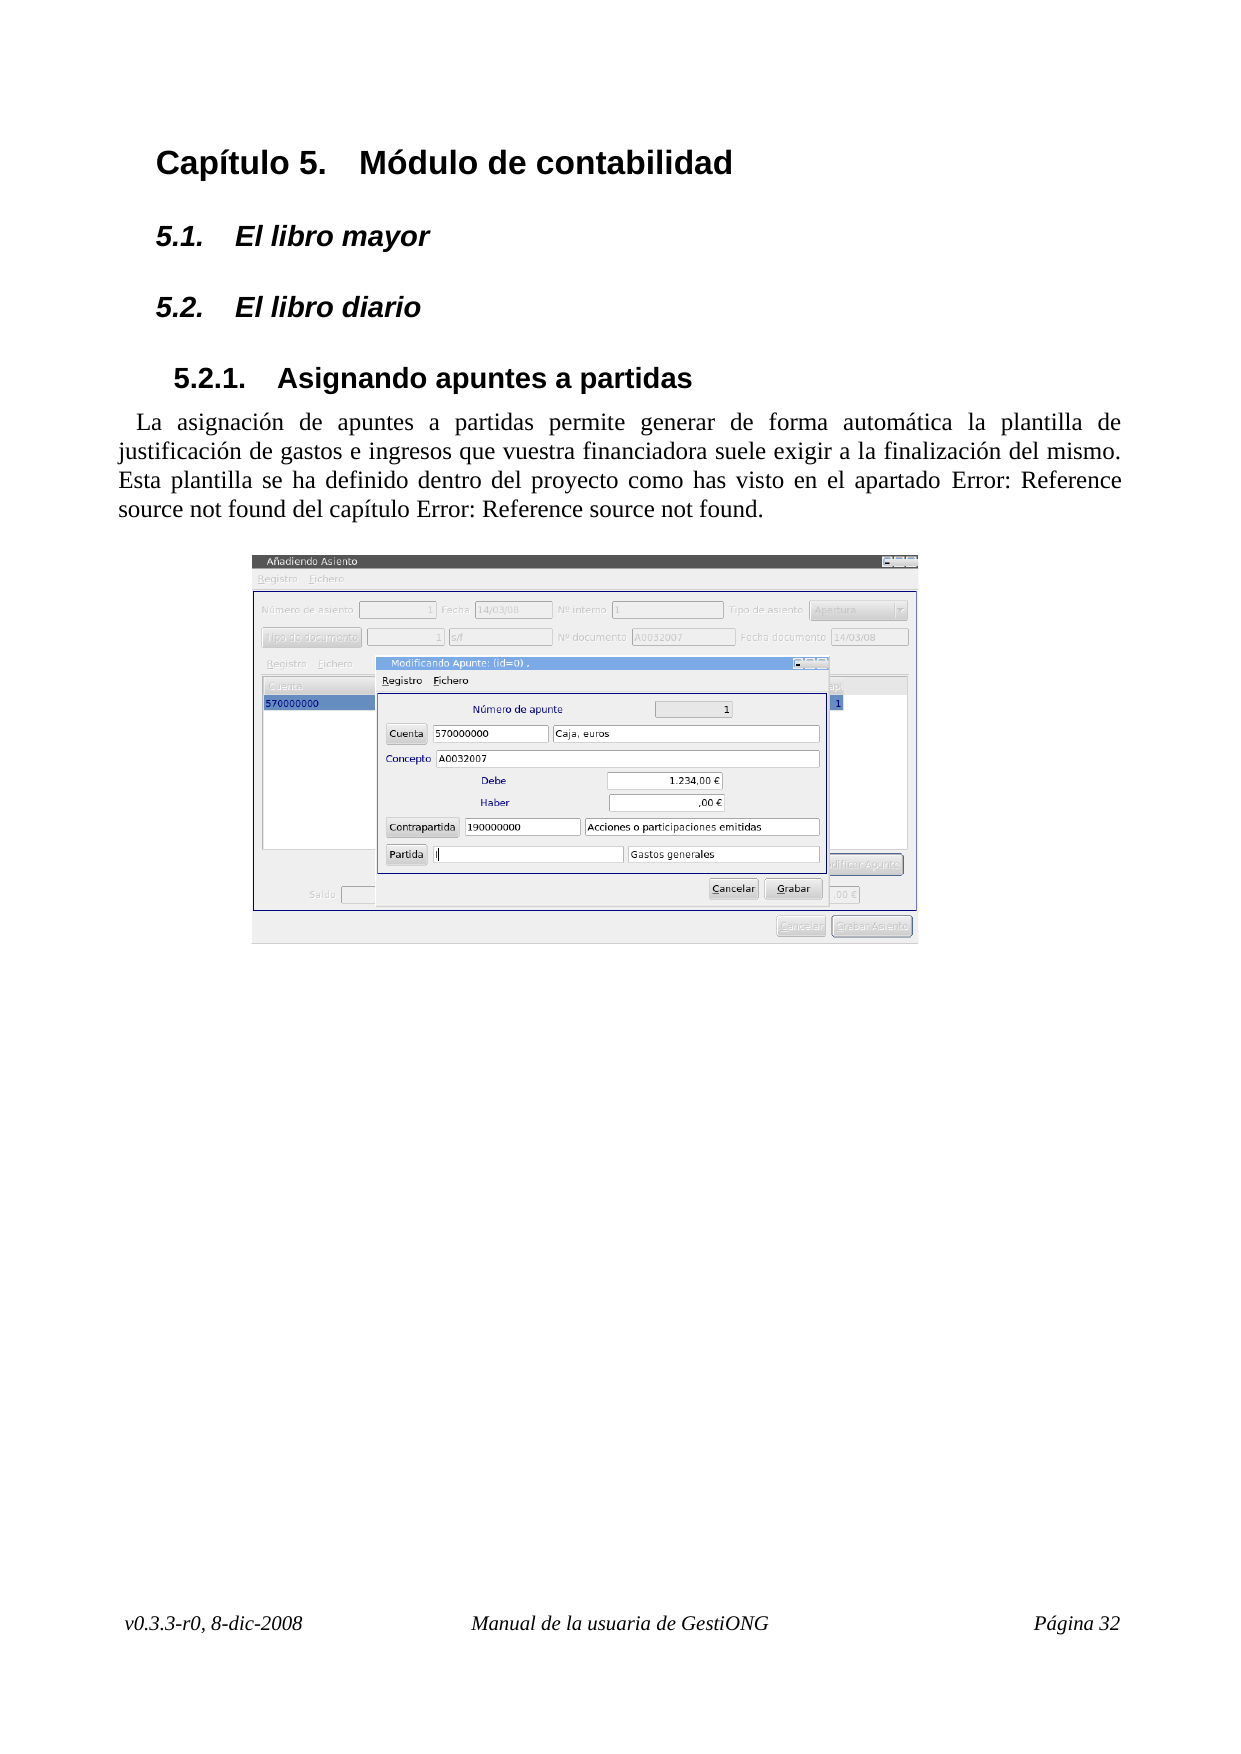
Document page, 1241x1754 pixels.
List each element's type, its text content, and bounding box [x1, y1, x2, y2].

subtitle El libro diario [118, 290, 1122, 324]
picture [250, 553, 919, 944]
subtitle El libro mayor [118, 219, 1122, 253]
subtitle Módulo de contabilidad [118, 143, 1122, 182]
text La asignación de apuntes a partidas permite generar de forma automática la plantilla de justificación de gastos e ingresos que vuestra financiadora suele exigir a la finalización del mismo. Esta plantilla se ha definido dentro del proyecto como has visto en el apartado del capítulo . [118, 407, 1122, 522]
subtitle Asignando apuntes a partidas [118, 361, 1122, 395]
